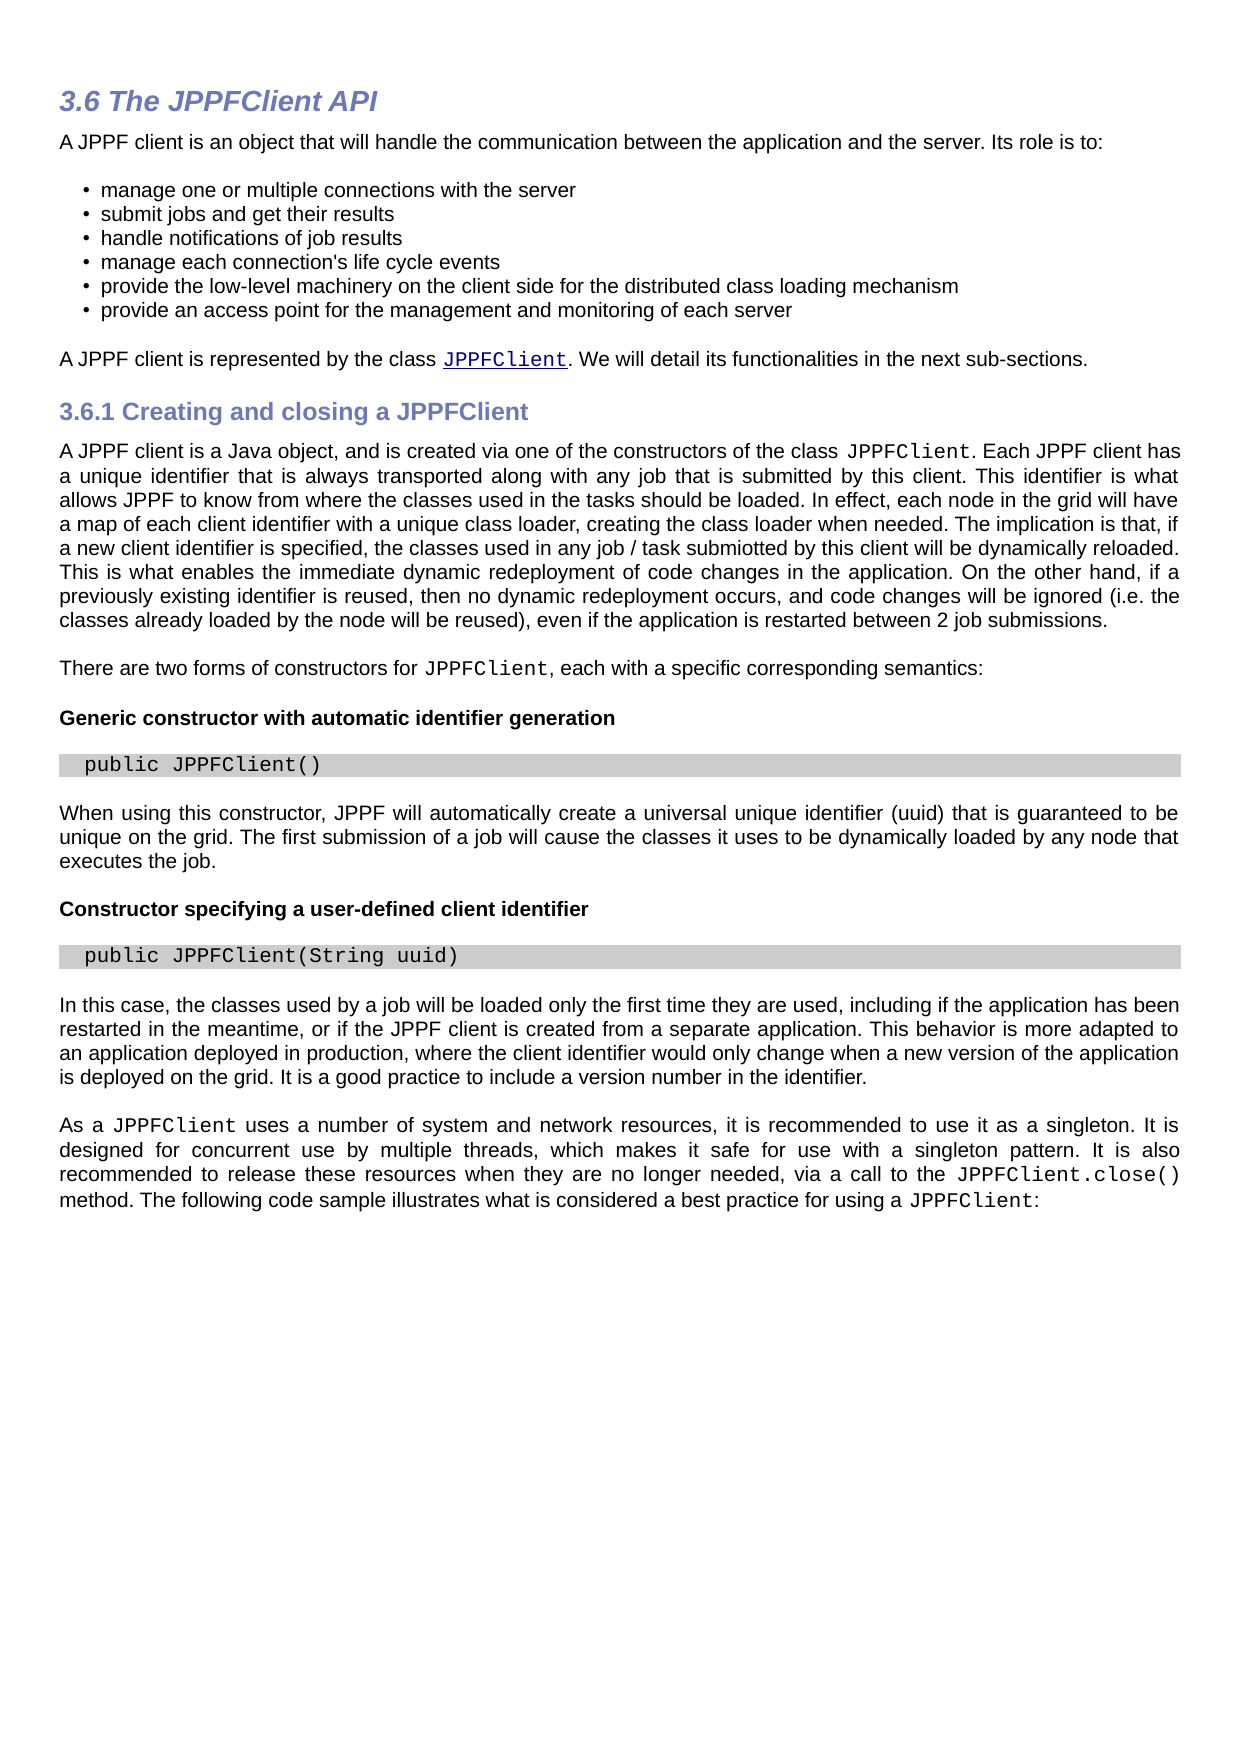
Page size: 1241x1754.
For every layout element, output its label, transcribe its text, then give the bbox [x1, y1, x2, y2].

text There are two forms of constructors for JPPFClient, each with a specific corresponding semantics: [59, 656, 1181, 682]
list submit jobs and get their results [83, 202, 1181, 226]
text A JPPF client is an object that will handle the communication between the application and the server. Its role is to: [59, 130, 1181, 154]
list manage one or multiple connections with the server [83, 178, 1181, 202]
text When using this constructor, JPPF will automatically create a universal unique identifier (uuid) that is guaranteed to be unique on the grid. The first submission of a job will cause the classes it uses to be dynamically loaded by any node that executes the job. [59, 801, 1181, 873]
list handle notifications of job results [83, 226, 1181, 250]
subtitle The JPPFClient API [59, 84, 1181, 118]
text public JPPFClient() [59, 754, 1181, 777]
list provide the low-level machinery on the client side for the distributed class loading mechanism [83, 274, 1181, 298]
text As a JPPFClient uses a number of system and network resources, it is recommended to use it as a singleton. It is designed for concurrent use by multiple threads, which makes it safe for use with a singleton pattern. It is also recommended to release these resources when they are no longer needed, via a call to the JPPFClient.close() method. The following code sample illustrates what is considered a best practice for using a JPPFClient: [59, 1112, 1181, 1214]
text public JPPFClient(String uuid) [59, 945, 1181, 969]
text A JPPF client is represented by the class JPPFClient. We will detail its functionalities in the next sub-sections. [59, 346, 1181, 372]
text A JPPF client is a Java object, and is created via one of the constructors of the class JPPFClient. Each JPPF client has a unique identifier that is always transported along with any job that is submitted by this client. This identifier is what allows JPPF to know from where the classes used in the tasks should be loaded. In effect, each node in the grid will have a map of each client identifier with a unique class loader, creating the class loader when needed. The implication is that, if a new client identifier is specified, the classes used in any job / task submiotted by this client will be dynamically reloaded. This is what enables the immediate dynamic redeployment of code changes in the application. On the other hand, if a previously existing identifier is reused, then no dynamic redeployment occurs, and code changes will be ignored (i.e. the classes already loaded by the node will be reused), even if the application is restarted between 2 job submissions. [59, 438, 1181, 632]
text In this case, the classes used by a job will be loaded only the first time they are used, including if the application has been restarted in the meantime, or if the JPPF client is created from a separate application. This behavior is more adapted to an application deployed in production, where the client identifier would only change when a new version of the application is deployed on the grid. It is a good practice to include a version number in the identifier. [59, 993, 1181, 1088]
subtitle Creating and closing a JPPFClient [59, 397, 1181, 426]
text Generic constructor with automatic identifier generation [59, 706, 1181, 730]
list provide an access point for the management and monitoring of each server [83, 298, 1181, 322]
list manage each connection's life cycle events [83, 250, 1181, 274]
text Constructor specifying a user-defined client identifier [59, 897, 1181, 921]
